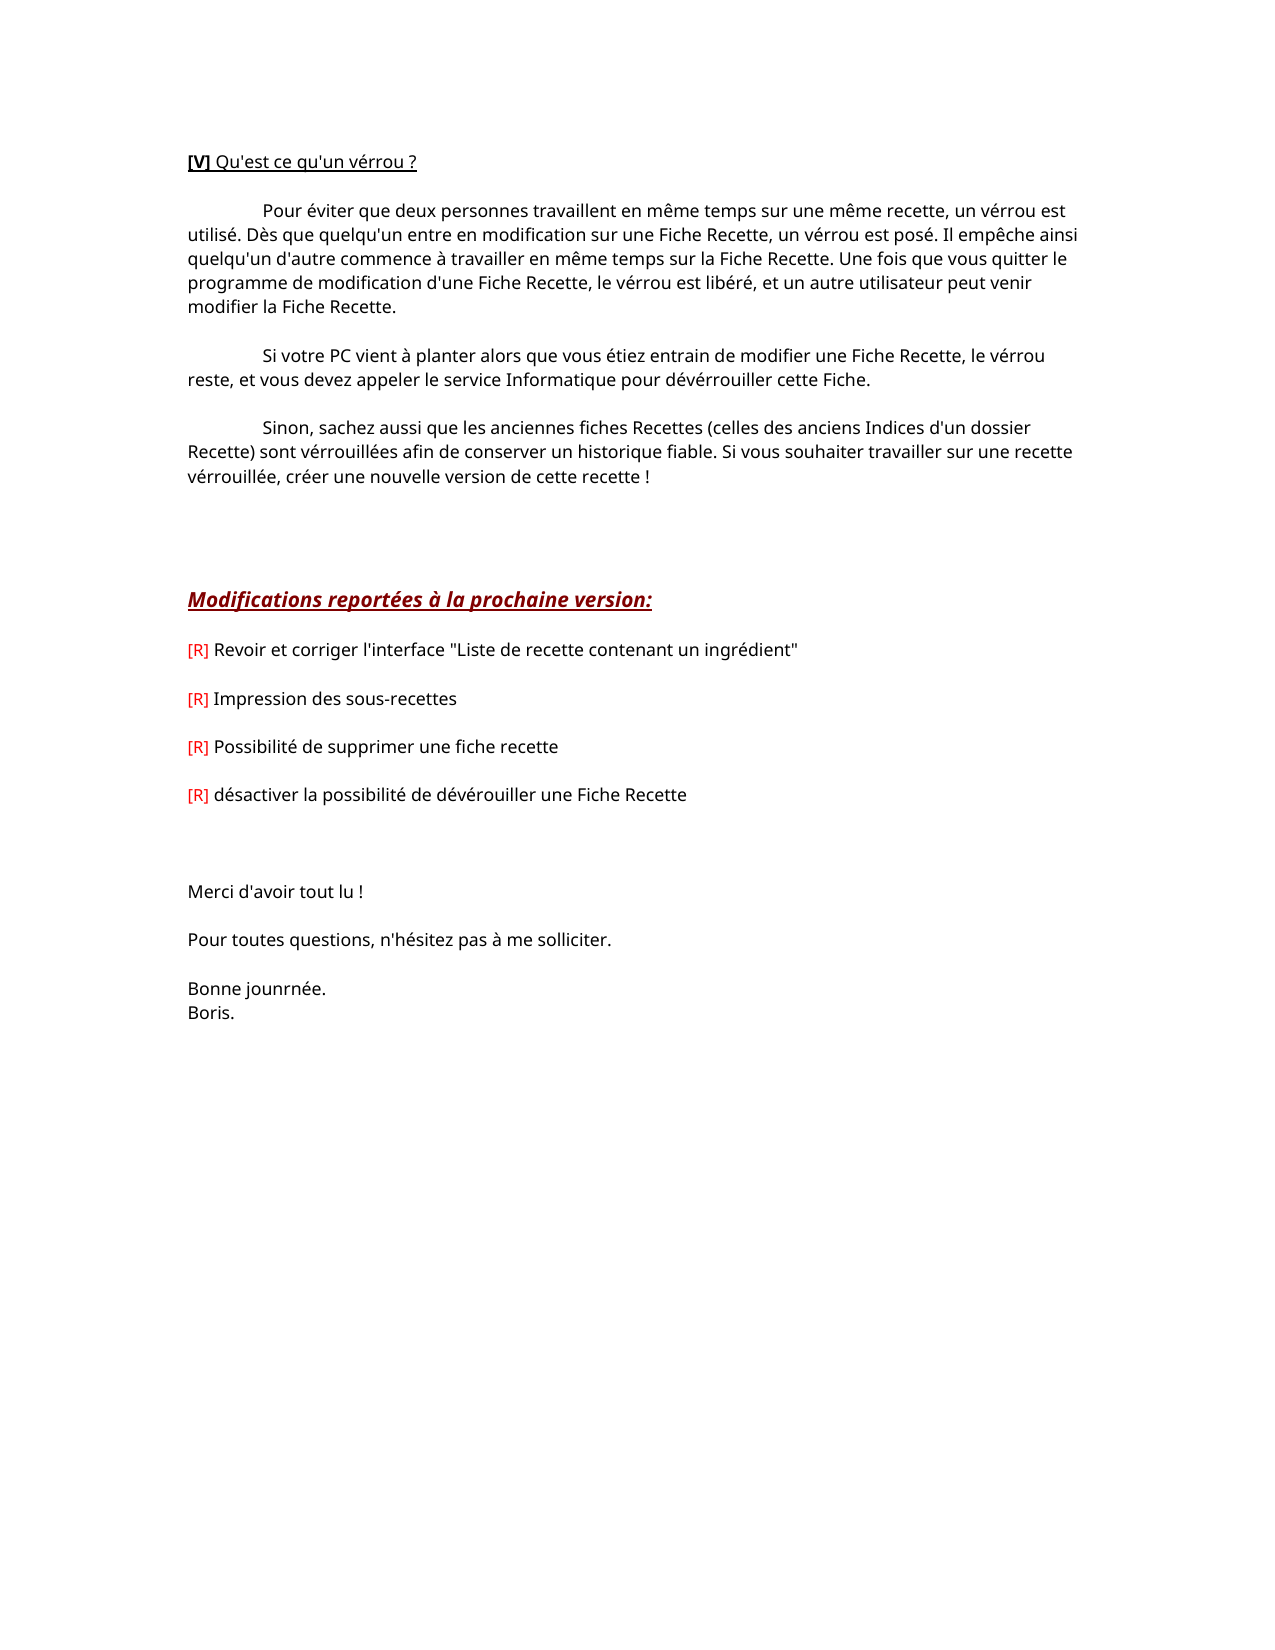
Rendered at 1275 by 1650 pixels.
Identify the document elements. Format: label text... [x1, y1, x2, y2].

text [R] Impression des sous-recettes [187, 686, 1087, 710]
text Si votre PC vient à planter alors que vous étiez entrain de modifier une Fiche Recette, le vérrou reste, et vous devez appeler le service Informatique pour dévérrouiller cette Fiche. [187, 343, 1087, 392]
text Bonne jounrnée. [187, 976, 1087, 1000]
text [R] Revoir et corriger l'interface "Liste de recette contenant un ingrédient" [187, 638, 1087, 662]
text Merci d'avoir tout lu ! [187, 879, 1087, 903]
text Modifications reportées à la prochaine version: [187, 585, 1087, 613]
text Boris. [187, 1000, 1087, 1024]
text [R] désactiver la possibilité de dévérouiller une Fiche Recette [187, 783, 1087, 807]
text Sinon, sachez aussi que les anciennes fiches Recettes (celles des anciens Indices d'un dossier Recette) sont vérrouillées afin de conserver un historique fiable. Si vous souhaiter travailler sur une recette vérrouillée, créer une nouvelle version de cette recette ! [187, 416, 1087, 488]
text [V] Qu'est ce qu'un vérrou ? [187, 150, 1087, 174]
text Pour éviter que deux personnes travaillent en même temps sur une même recette, un vérrou est utilisé. Dès que quelqu'un entre en modification sur une Fiche Recette, un vérrou est posé. Il empêche ainsi quelqu'un d'autre commence à travailler en même temps sur la Fiche Recette. Une fois que vous quitter le programme de modification d'une Fiche Recette, le vérrou est libéré, et un autre utilisateur peut venir modifier la Fiche Recette. [187, 198, 1087, 319]
text Pour toutes questions, n'hésitez pas à me solliciter. [187, 928, 1087, 952]
text [R] Possibilité de supprimer une fiche recette [187, 734, 1087, 758]
